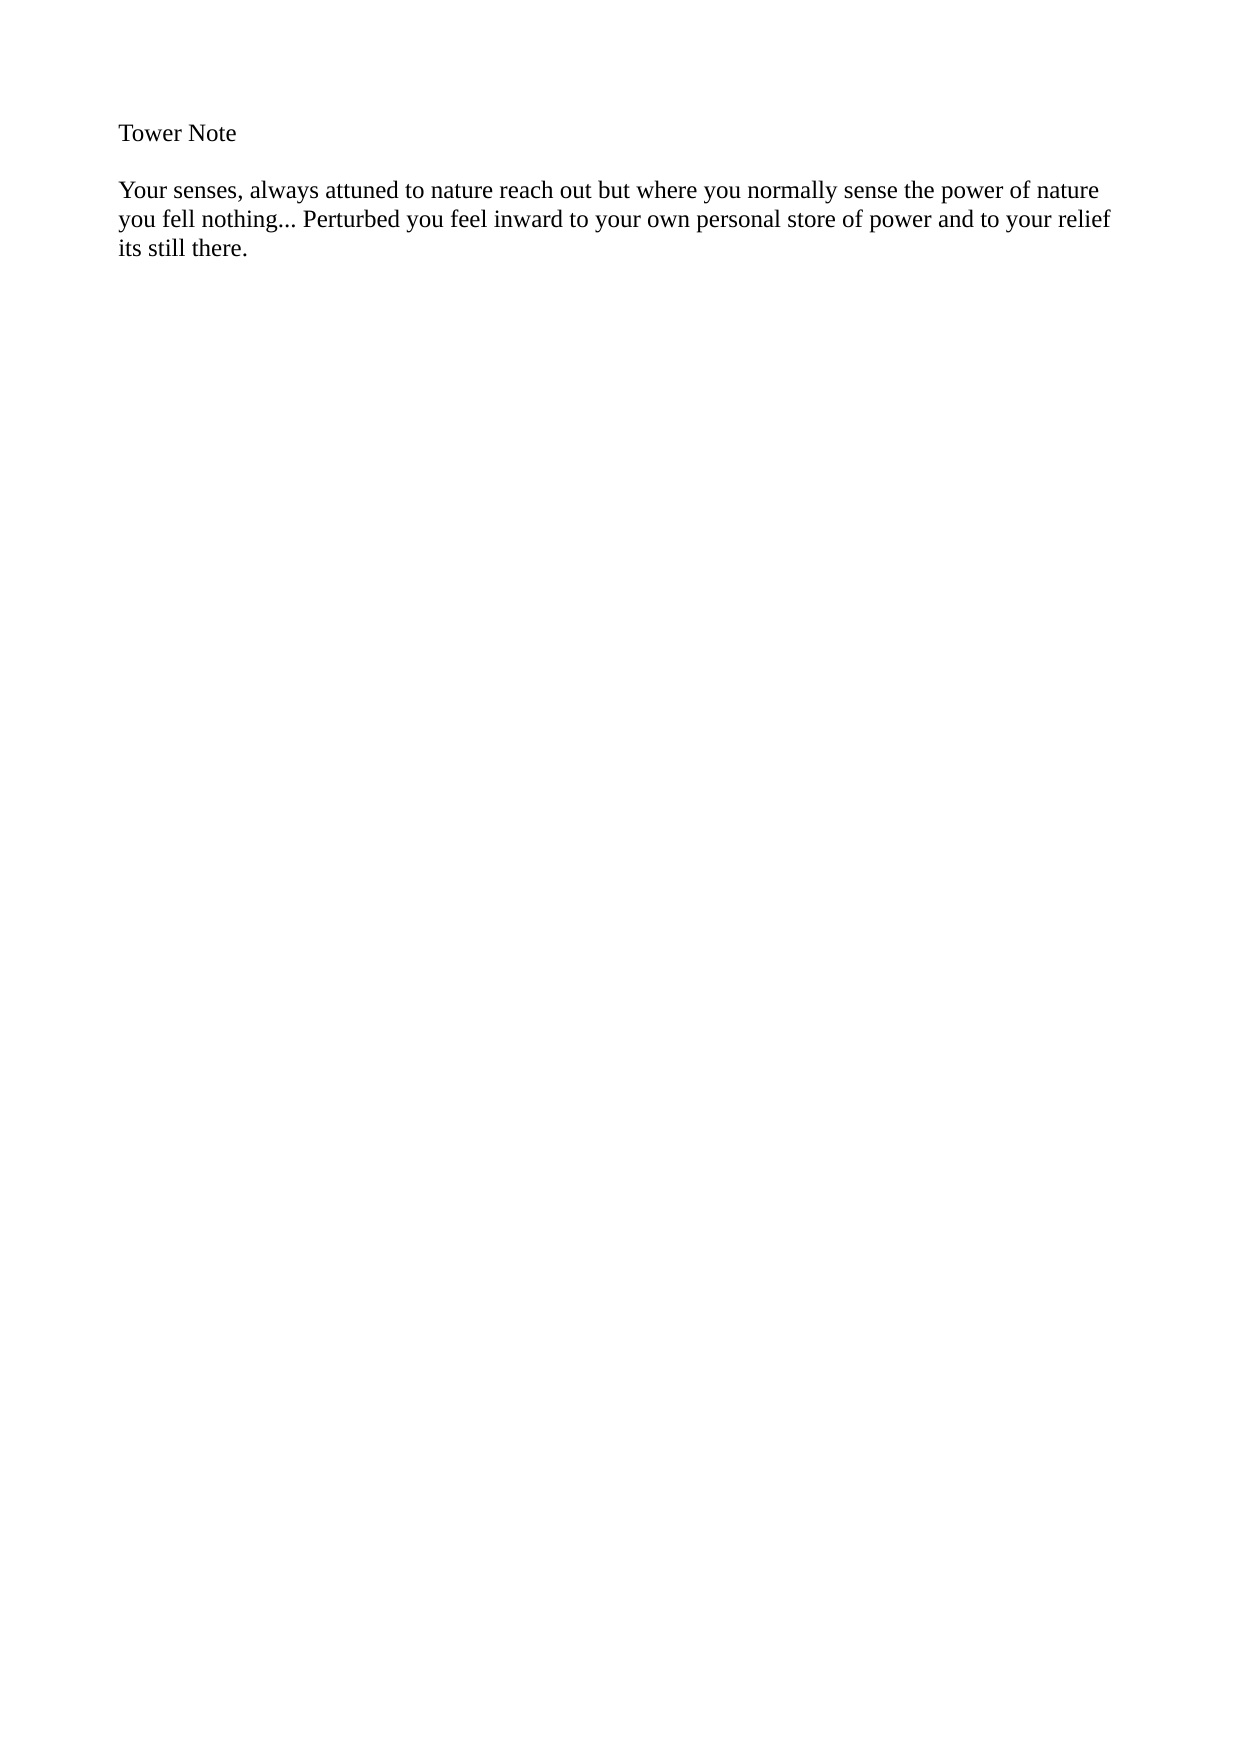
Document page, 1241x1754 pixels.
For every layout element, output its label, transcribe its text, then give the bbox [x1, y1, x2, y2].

text Your senses, always attuned to nature reach out but where you normally sense the power of nature you fell nothing... Perturbed you feel inward to your own personal store of power and to your relief its still there. [118, 176, 1122, 262]
text Tower Note [118, 118, 1122, 147]
